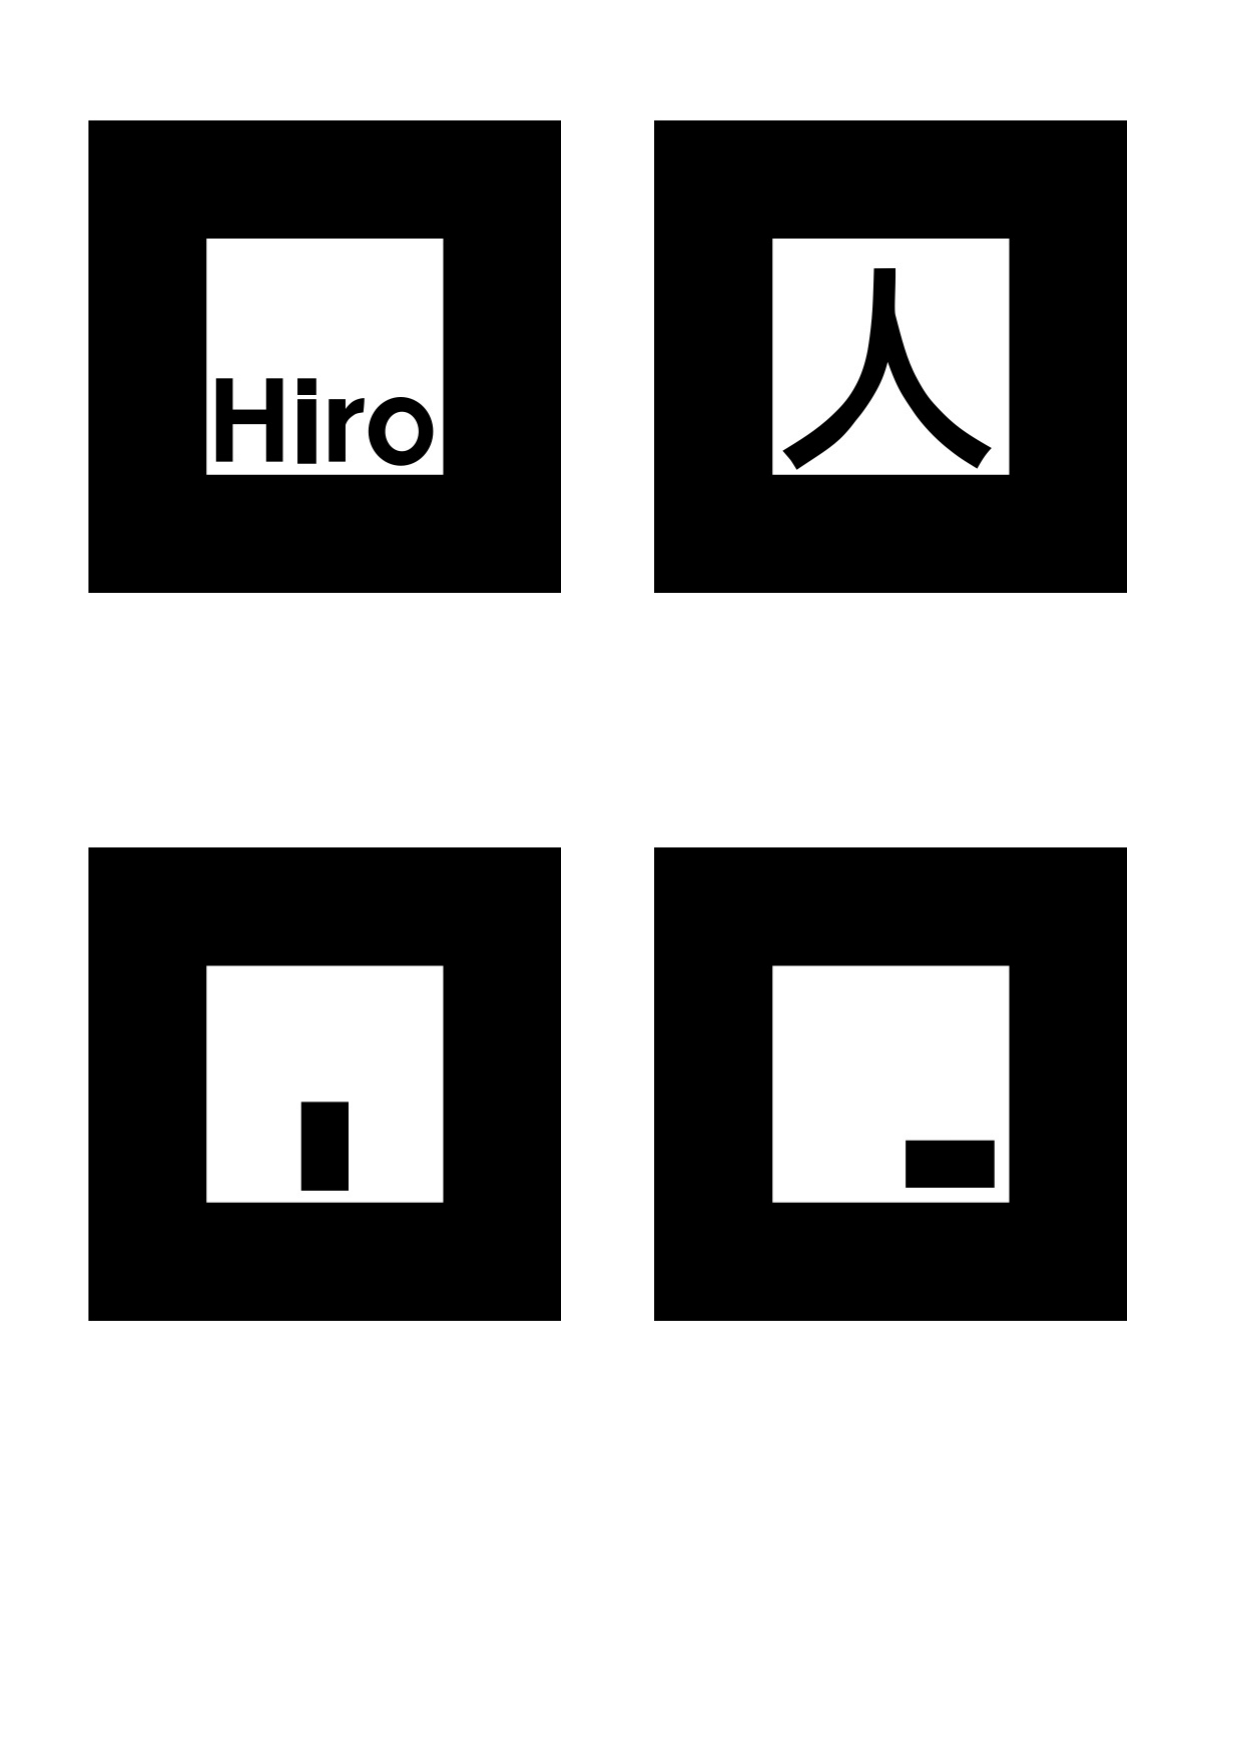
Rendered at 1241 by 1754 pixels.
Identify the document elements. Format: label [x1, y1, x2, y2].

picture [88, 845, 562, 1322]
picture [654, 118, 1128, 594]
picture [654, 845, 1128, 1322]
picture [88, 118, 562, 594]
